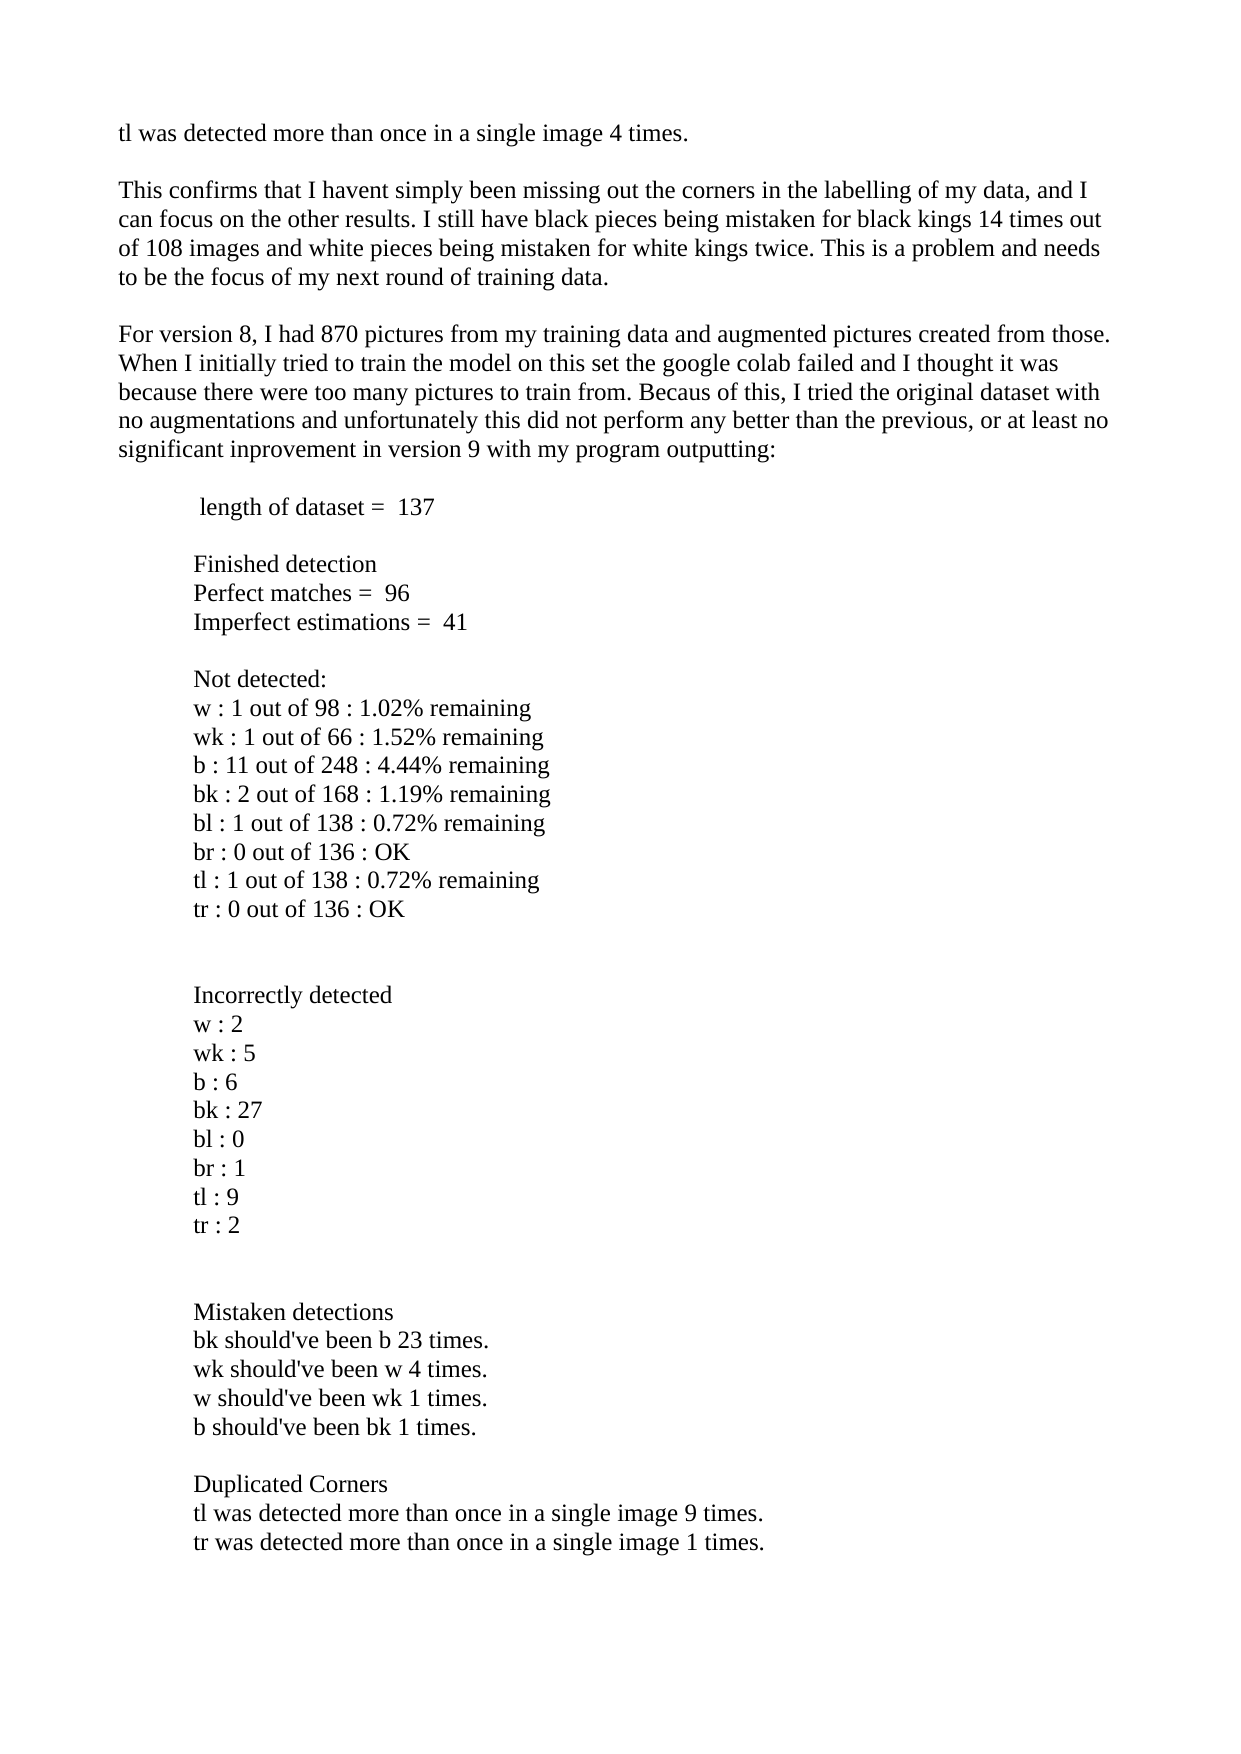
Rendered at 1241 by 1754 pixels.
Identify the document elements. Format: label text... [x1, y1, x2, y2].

text tl : 1 out of 138 : 0.72% remaining [193, 866, 1122, 894]
text wk should've been w 4 times. [193, 1354, 1122, 1383]
text bl : 1 out of 138 : 0.72% remaining [193, 808, 1122, 837]
text Duplicated Corners [193, 1469, 1122, 1498]
text For version 8, I had 870 pictures from my training data and augmented pictures created from those. When I initially tried to train the model on this set the google colab failed and I thought it was because there were too many pictures to train from. Becaus of this, I tried the original dataset with no augmentations and unfortunately this did not perform any better than the previous, or at least no significant inprovement in version 9 with my program outputting: [118, 319, 1122, 463]
text bk : 2 out of 168 : 1.19% remaining [193, 779, 1122, 808]
text b : 6 [193, 1067, 1122, 1096]
text length of dataset = 137 [193, 492, 1122, 521]
text tl : 9 [193, 1182, 1122, 1211]
text Mistaken detections [193, 1297, 1122, 1326]
text bk should've been b 23 times. [193, 1326, 1122, 1354]
text tl was detected more than once in a single image 4 times. [118, 118, 1122, 147]
text Perfect matches = 96 [193, 578, 1122, 607]
text wk : 5 [193, 1038, 1122, 1067]
text bl : 0 [193, 1124, 1122, 1153]
text tr was detected more than once in a single image 1 times. [193, 1527, 1122, 1556]
text w should've been wk 1 times. [193, 1383, 1122, 1412]
text Incorrectly detected [193, 981, 1122, 1009]
text This confirms that I havent simply been missing out the corners in the labelling of my data, and I can focus on the other results. I still have black pieces being mistaken for black kings 14 times out of 108 images and white pieces being mistaken for white kings twice. This is a problem and needs to be the focus of my next round of training data. [118, 176, 1122, 291]
text Imperfect estimations = 41 [193, 607, 1122, 636]
text tr : 0 out of 136 : OK [193, 894, 1122, 923]
text br : 0 out of 136 : OK [193, 837, 1122, 866]
text br : 1 [193, 1153, 1122, 1182]
text w : 1 out of 98 : 1.02% remaining [193, 693, 1122, 722]
text w : 2 [193, 1009, 1122, 1038]
text tr : 2 [193, 1211, 1122, 1239]
text bk : 27 [193, 1096, 1122, 1124]
text wk : 1 out of 66 : 1.52% remaining [193, 722, 1122, 751]
text Not detected: [193, 664, 1122, 693]
text b should've been bk 1 times. [193, 1412, 1122, 1441]
text b : 11 out of 248 : 4.44% remaining [193, 751, 1122, 779]
text tl was detected more than once in a single image 9 times. [193, 1498, 1122, 1527]
text Finished detection [193, 549, 1122, 578]
